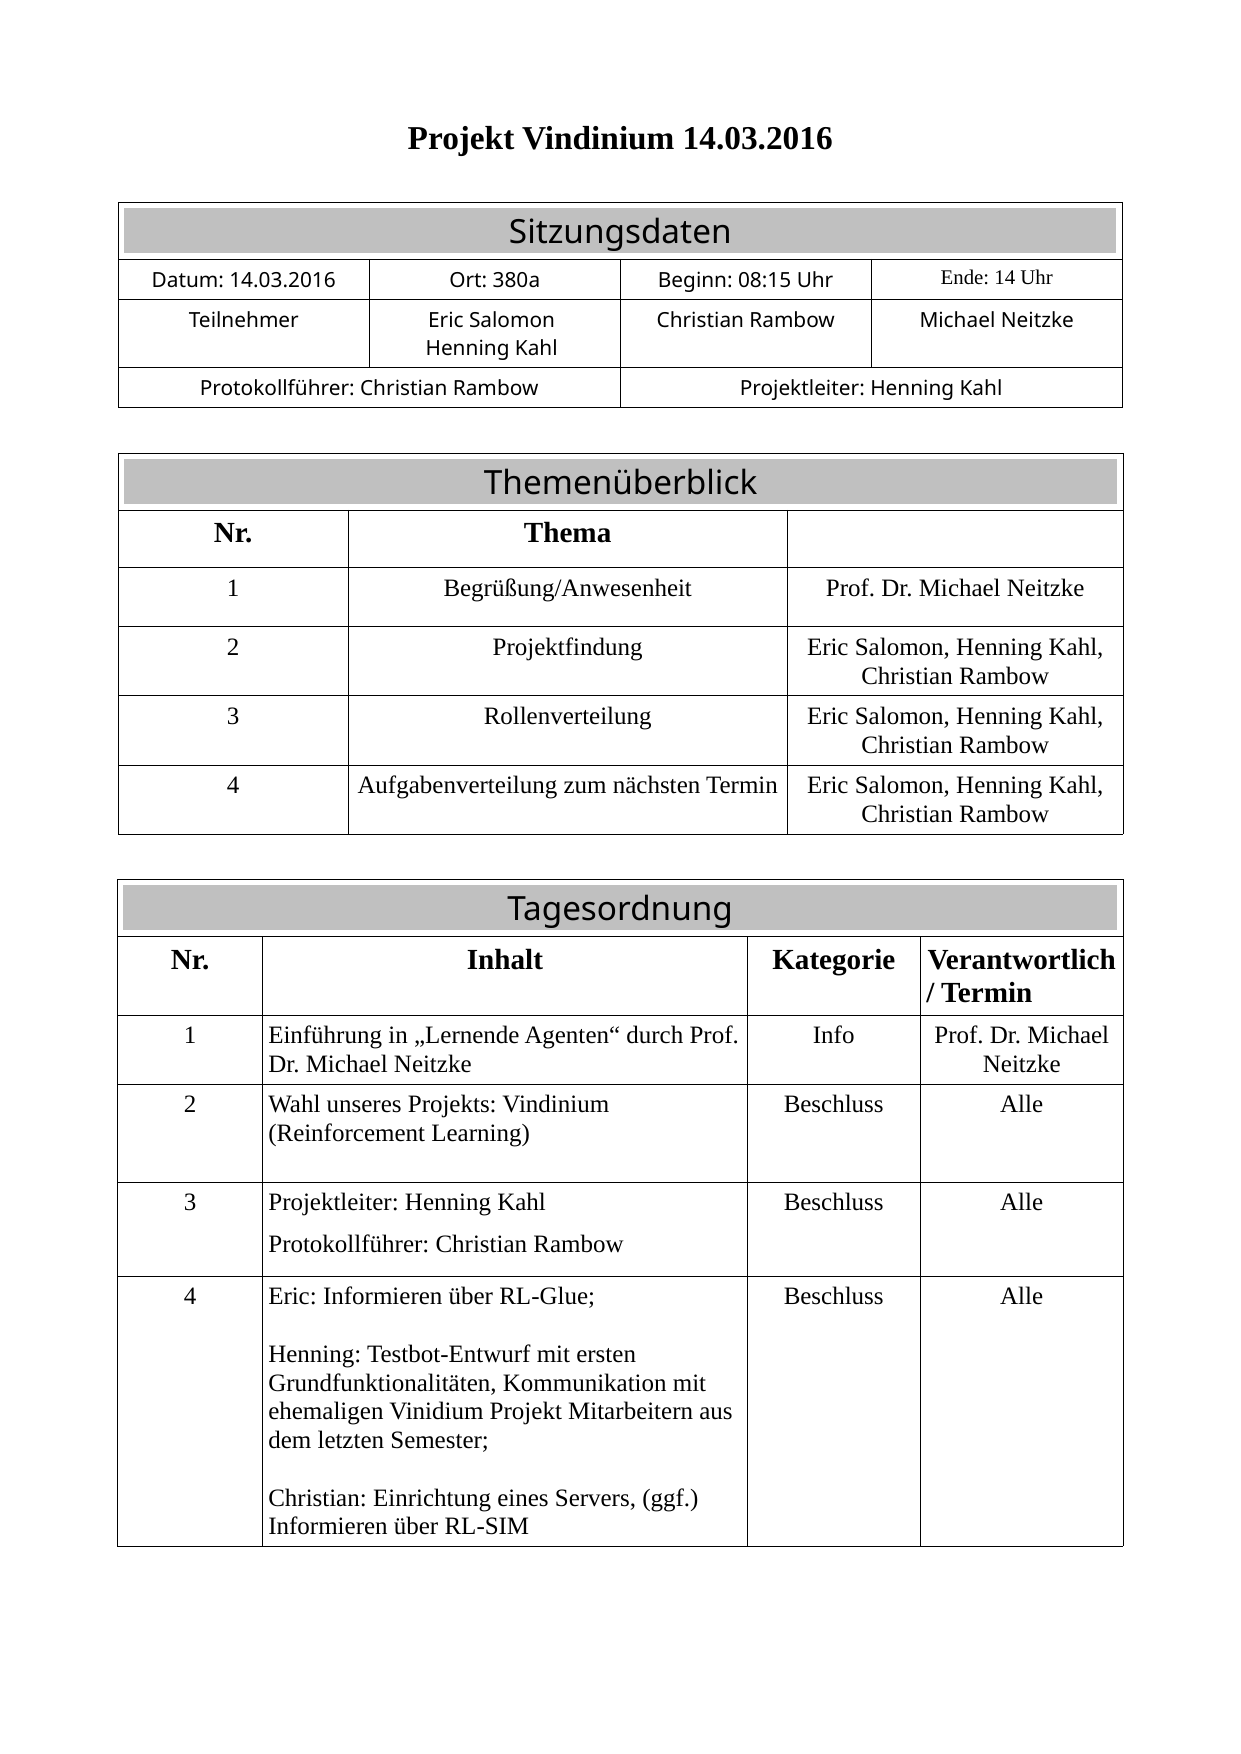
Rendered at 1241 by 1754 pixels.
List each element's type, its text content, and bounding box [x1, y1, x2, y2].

table_cell Beschluss [748, 1183, 920, 1276]
table_cell Michael Neitzke [872, 300, 1122, 367]
table_cell Eric Salomon, Henning Kahl, Christian Rambow [788, 627, 1123, 695]
table_cell Prof. Dr. Michael Neitzke [921, 1016, 1123, 1084]
table_header Tagesordnung [118, 880, 1123, 936]
table_cell Alle [921, 1085, 1123, 1182]
table_cell Prof. Dr. Michael Neitzke [788, 568, 1123, 626]
table_cell 3 [118, 1183, 262, 1276]
table_cell Ende: 14 Uhr [872, 260, 1122, 299]
table_cell Beginn: 08:15 Uhr [621, 260, 871, 299]
table_cell Eric: Informieren über RL-Glue; Henning: Testbot-Entwurf mit ersten Grundfunktionalitäten, Kommunikation mit ehemaligen Vinidium Projekt Mitarbeitern aus dem letzten Semester; Christian: Einrichtung eines Servers, (ggf.) Informieren über RL-SIM [263, 1277, 747, 1546]
table_cell Eric Salomon Henning Kahl [370, 300, 620, 367]
table_cell [788, 511, 1123, 567]
table_cell Inhalt [263, 937, 747, 1015]
table_cell Beschluss [748, 1277, 920, 1546]
table_cell Ort: 380a [370, 260, 620, 299]
table_cell Projektfindung [349, 627, 787, 695]
table_header Themenüberblick [119, 454, 1123, 510]
table_cell Christian Rambow [621, 300, 871, 367]
table_cell 2 [119, 627, 348, 695]
table_cell Rollenverteilung [349, 696, 787, 764]
table_cell Verantwortlich / Termin [921, 937, 1123, 1015]
table_cell Eric Salomon, Henning Kahl, Christian Rambow [788, 766, 1123, 833]
text Projekt Vindinium 14.03.2016 [118, 118, 1122, 156]
table_cell Eric Salomon, Henning Kahl, Christian Rambow [788, 696, 1123, 764]
table_cell Projektleiter: Henning Kahl Protokollführer: Christian Rambow [263, 1183, 747, 1276]
table_cell Alle [921, 1277, 1123, 1546]
table_cell Aufgabenverteilung zum nächsten Termin [349, 766, 787, 833]
table_cell Nr. [119, 511, 348, 567]
table_header Sitzungsdaten [119, 203, 1122, 259]
table_cell 2 [118, 1085, 262, 1182]
table_cell 1 [118, 1016, 262, 1084]
table_cell Thema [349, 511, 787, 567]
table_cell Datum: 14.03.2016 [119, 260, 369, 299]
table_cell Beschluss [748, 1085, 920, 1182]
table_cell 3 [119, 696, 348, 764]
table_cell Alle [921, 1183, 1123, 1276]
table_cell Kategorie [748, 937, 920, 1015]
table_cell 1 [119, 568, 348, 626]
table_cell Nr. [118, 937, 262, 1015]
table_cell Teilnehmer [119, 300, 369, 367]
table_cell Einführung in „Lernende Agenten“ durch Prof. Dr. Michael Neitzke [263, 1016, 747, 1084]
table_cell Begrüßung/Anwesenheit [349, 568, 787, 626]
table_cell 4 [119, 766, 348, 833]
table_cell Projektleiter: Henning Kahl [621, 368, 1122, 407]
table_cell Info [748, 1016, 920, 1084]
table_cell Wahl unseres Projekts: Vindinium (Reinforcement Learning) [263, 1085, 747, 1182]
table_cell Protokollführer: Christian Rambow [119, 368, 620, 407]
table_cell 4 [118, 1277, 262, 1546]
